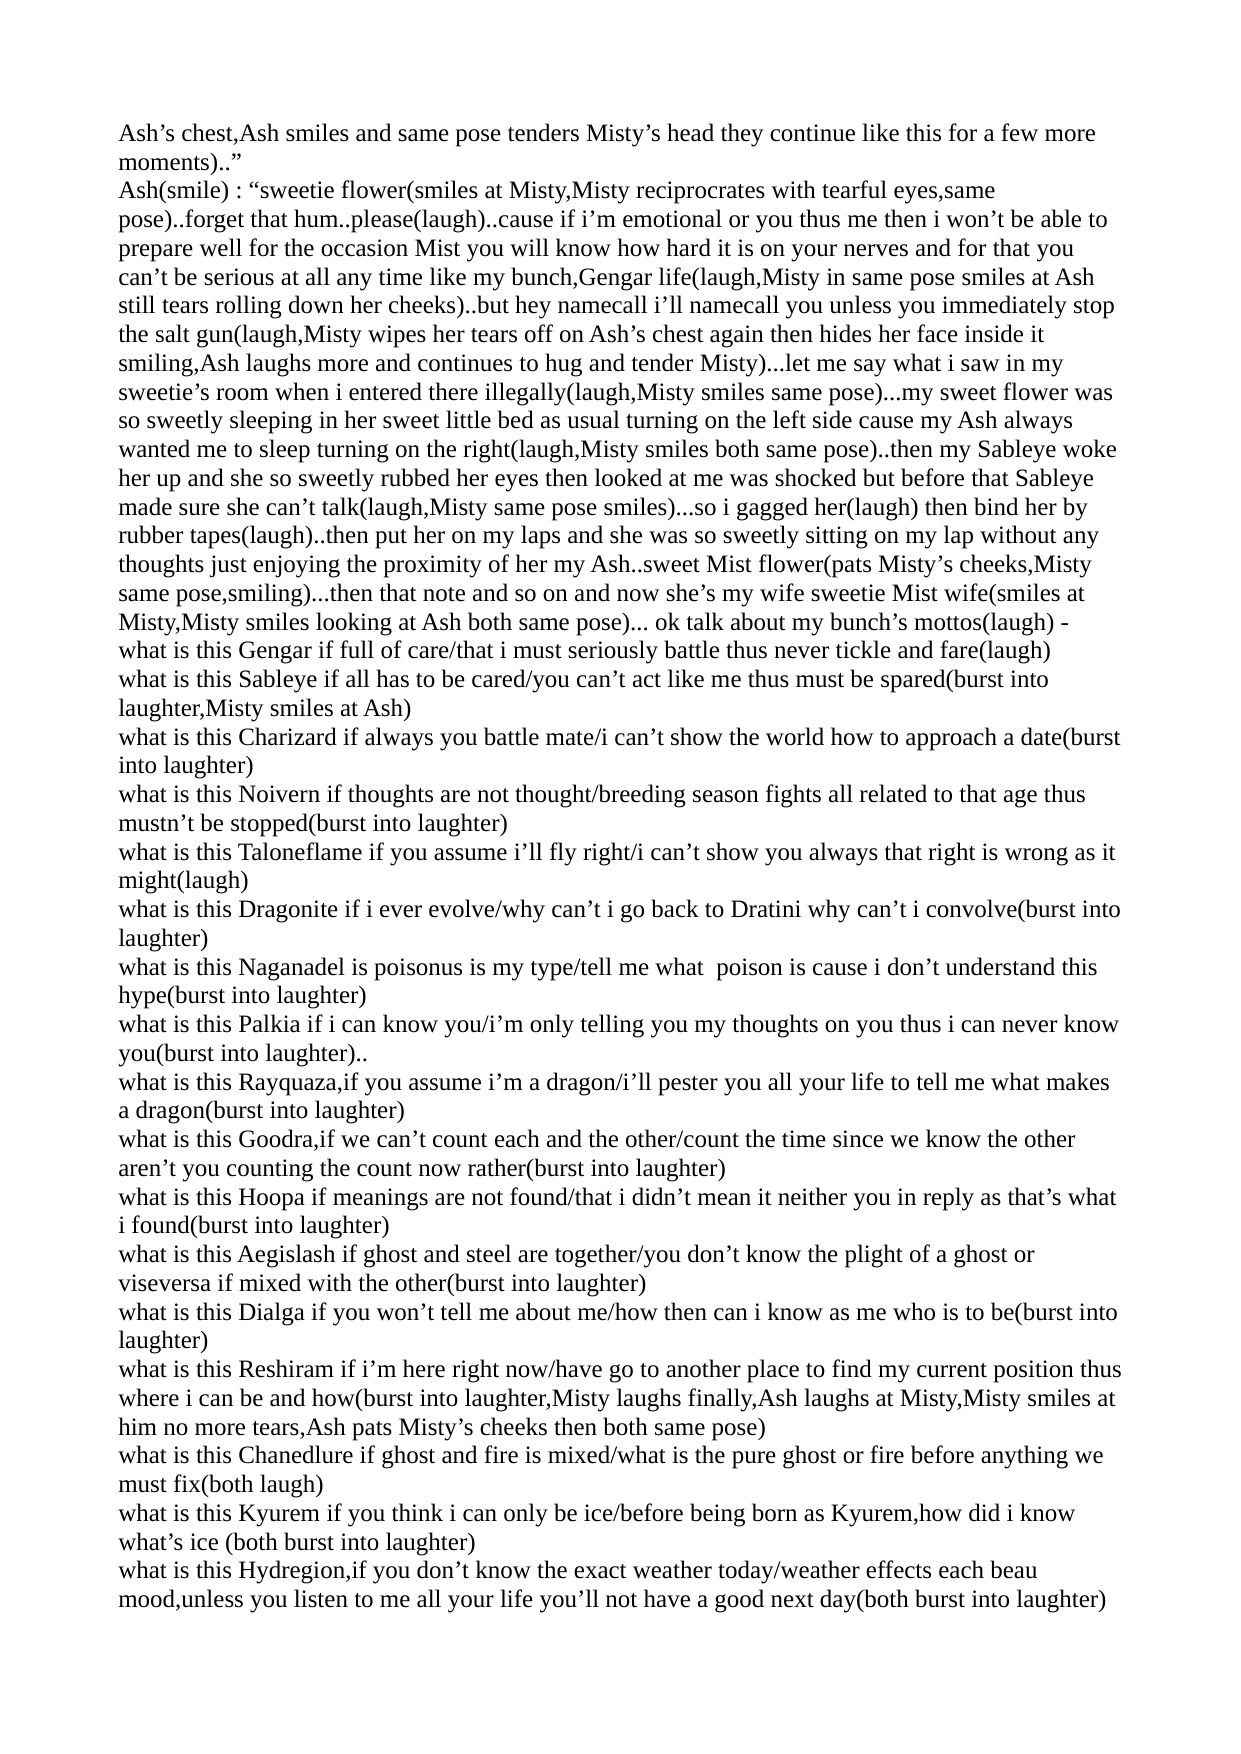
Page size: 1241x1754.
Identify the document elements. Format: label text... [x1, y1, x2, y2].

text Ash’s chest,Ash smiles and same pose tenders Misty’s head they continue like this for a few more moments)..” [118, 118, 1122, 176]
text what is this Charizard if always you battle mate/i can’t show the world how to approach a date(burst into laughter) [118, 722, 1122, 779]
text what is this Taloneflame if you assume i’ll fly right/i can’t show you always that right is wrong as it might(laugh) [118, 837, 1122, 894]
text what is this Gengar if full of care/that i must seriously battle thus never tickle and fare(laugh) [118, 636, 1122, 664]
text what is this Kyurem if you think i can only be ice/before being born as Kyurem,how did i know what’s ice (both burst into laughter) [118, 1498, 1122, 1556]
text what is this Chanedlure if ghost and fire is mixed/what is the pure ghost or fire before anything we must fix(both laugh) [118, 1441, 1122, 1498]
text what is this Sableye if all has to be cared/you can’t act like me thus must be spared(burst into laughter,Misty smiles at Ash) [118, 664, 1122, 722]
text what is this Goodra,if we can’t count each and the other/count the time since we know the other aren’t you counting the count now rather(burst into laughter) [118, 1124, 1122, 1182]
text what is this Noivern if thoughts are not thought/breeding season fights all related to that age thus mustn’t be stopped(burst into laughter) [118, 779, 1122, 837]
text what is this Naganadel is poisonus is my type/tell me what poison is cause i don’t understand this hype(burst into laughter) [118, 952, 1122, 1009]
text what is this Rayquaza,if you assume i’m a dragon/i’ll pester you all your life to tell me what makes a dragon(burst into laughter) [118, 1067, 1122, 1124]
text what is this Palkia if i can know you/i’m only telling you my thoughts on you thus i can never know you(burst into laughter).. [118, 1009, 1122, 1067]
text Ash(smile) : “sweetie flower(smiles at Misty,Misty reciprocrates with tearful eyes,same pose)..forget that hum..please(laugh)..cause if i’m emotional or you thus me then i won’t be able to prepare well for the occasion Mist you will know how hard it is on your nerves and for that you can’t be serious at all any time like my bunch,Gengar life(laugh,Misty in same pose smiles at Ash still tears rolling down her cheeks)..but hey namecall i’ll namecall you unless you immediately stop the salt gun(laugh,Misty wipes her tears off on Ash’s chest again then hides her face inside it smiling,Ash laughs more and continues to hug and tender Misty)...let me say what i saw in my sweetie’s room when i entered there illegally(laugh,Misty smiles same pose)...my sweet flower was so sweetly sleeping in her sweet little bed as usual turning on the left side cause my Ash always wanted me to sleep turning on the right(laugh,Misty smiles both same pose)..then my Sableye woke her up and she so sweetly rubbed her eyes then looked at me was shocked but before that Sableye made sure she can’t talk(laugh,Misty same pose smiles)...so i gagged her(laugh) then bind her by rubber tapes(laugh)..then put her on my laps and she was so sweetly sitting on my lap without any thoughts just enjoying the proximity of her my Ash..sweet Mist flower(pats Misty’s cheeks,Misty same pose,smiling)...then that note and so on and now she’s my wife sweetie Mist wife(smiles at Misty,Misty smiles looking at Ash both same pose)... ok talk about my bunch’s mottos(laugh) - [118, 176, 1122, 636]
text what is this Hoopa if meanings are not found/that i didn’t mean it neither you in reply as that’s what i found(burst into laughter) [118, 1182, 1122, 1239]
text what is this Reshiram if i’m here right now/have go to another place to find my current position thus where i can be and how(burst into laughter,Misty laughs finally,Ash laughs at Misty,Misty smiles at him no more tears,Ash pats Misty’s cheeks then both same pose) [118, 1354, 1122, 1441]
text what is this Aegislash if ghost and steel are together/you don’t know the plight of a ghost or viseversa if mixed with the other(burst into laughter) [118, 1239, 1122, 1297]
text what is this Dialga if you won’t tell me about me/how then can i know as me who is to be(burst into laughter) [118, 1297, 1122, 1354]
text what is this Hydregion,if you don’t know the exact weather today/weather effects each beau mood,unless you listen to me all your life you’ll not have a good next day(both burst into laughter) [118, 1556, 1122, 1613]
text what is this Dragonite if i ever evolve/why can’t i go back to Dratini why can’t i convolve(burst into laughter) [118, 894, 1122, 952]
